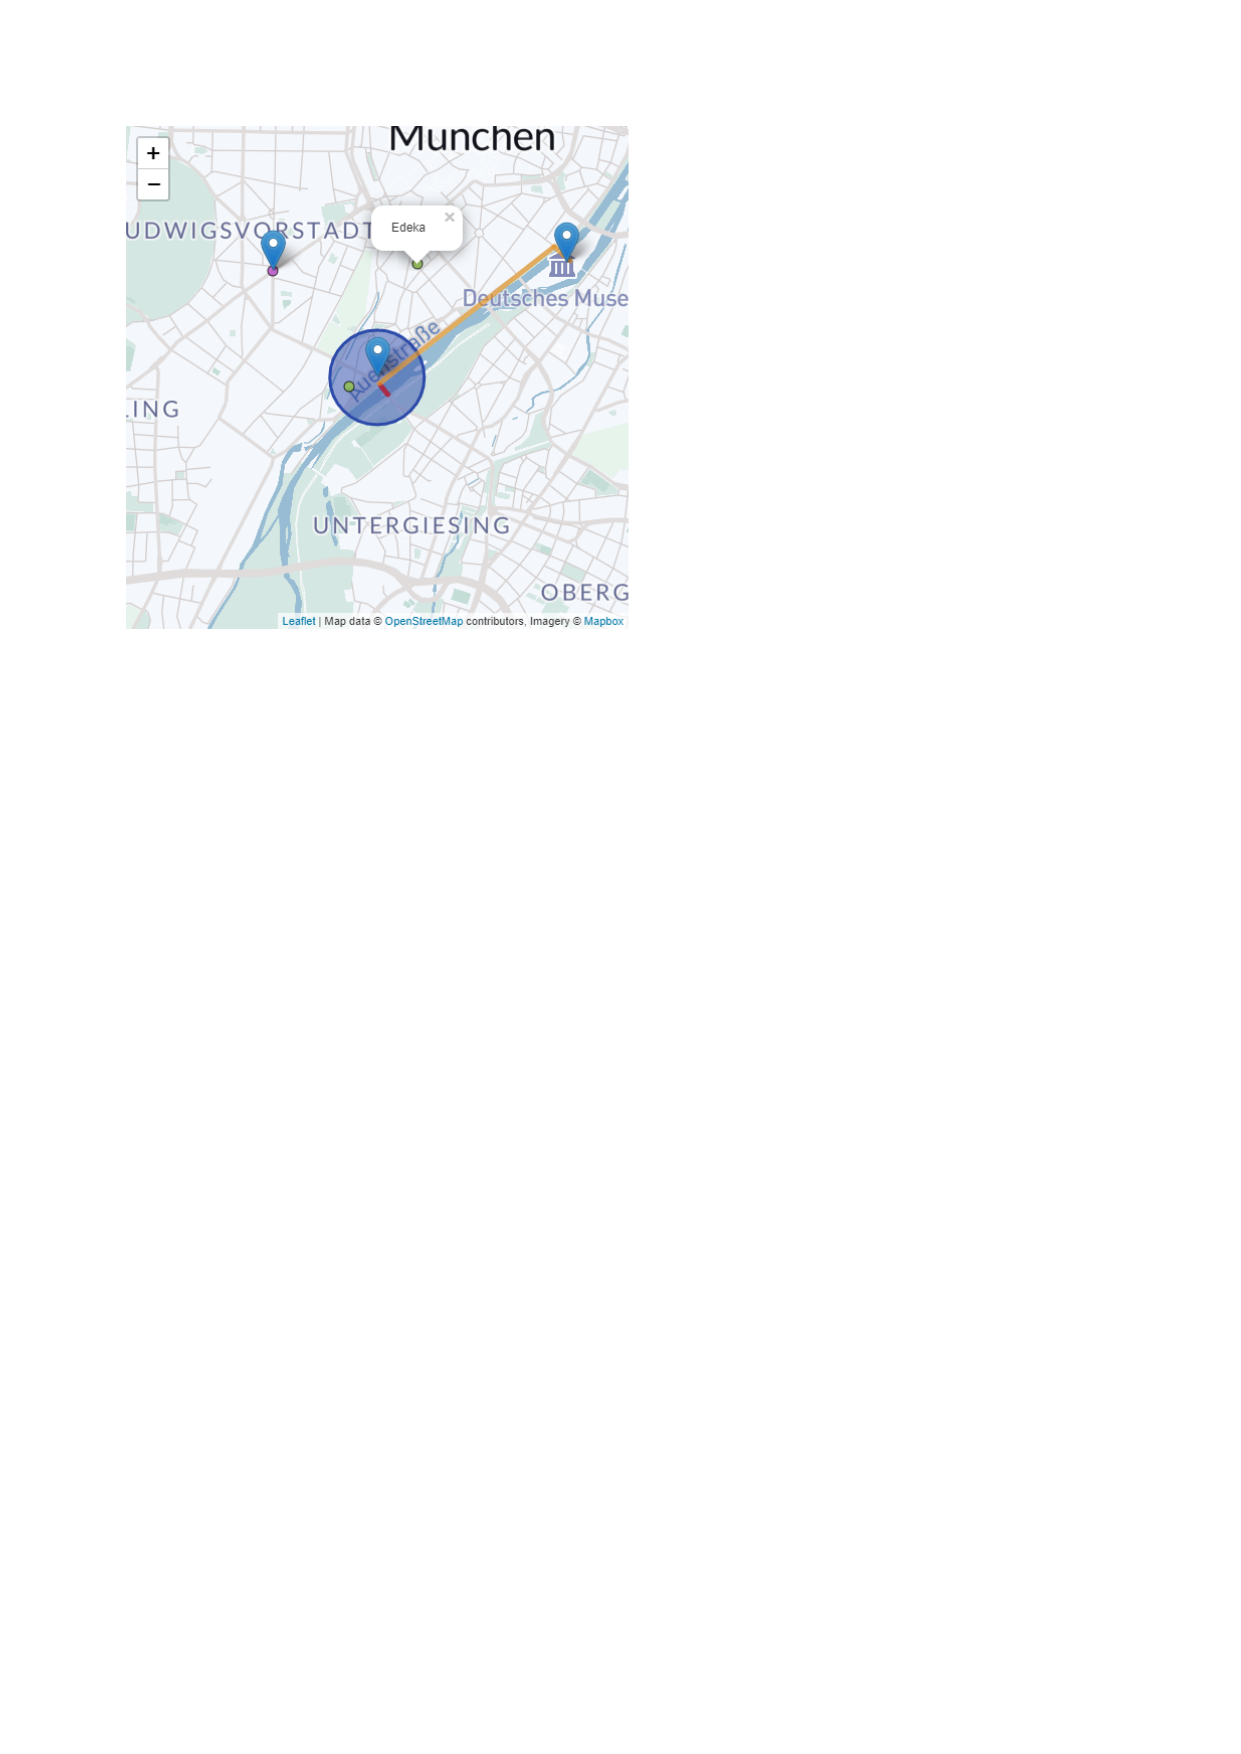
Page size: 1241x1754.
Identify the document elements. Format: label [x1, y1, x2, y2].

picture [118, 118, 1123, 639]
